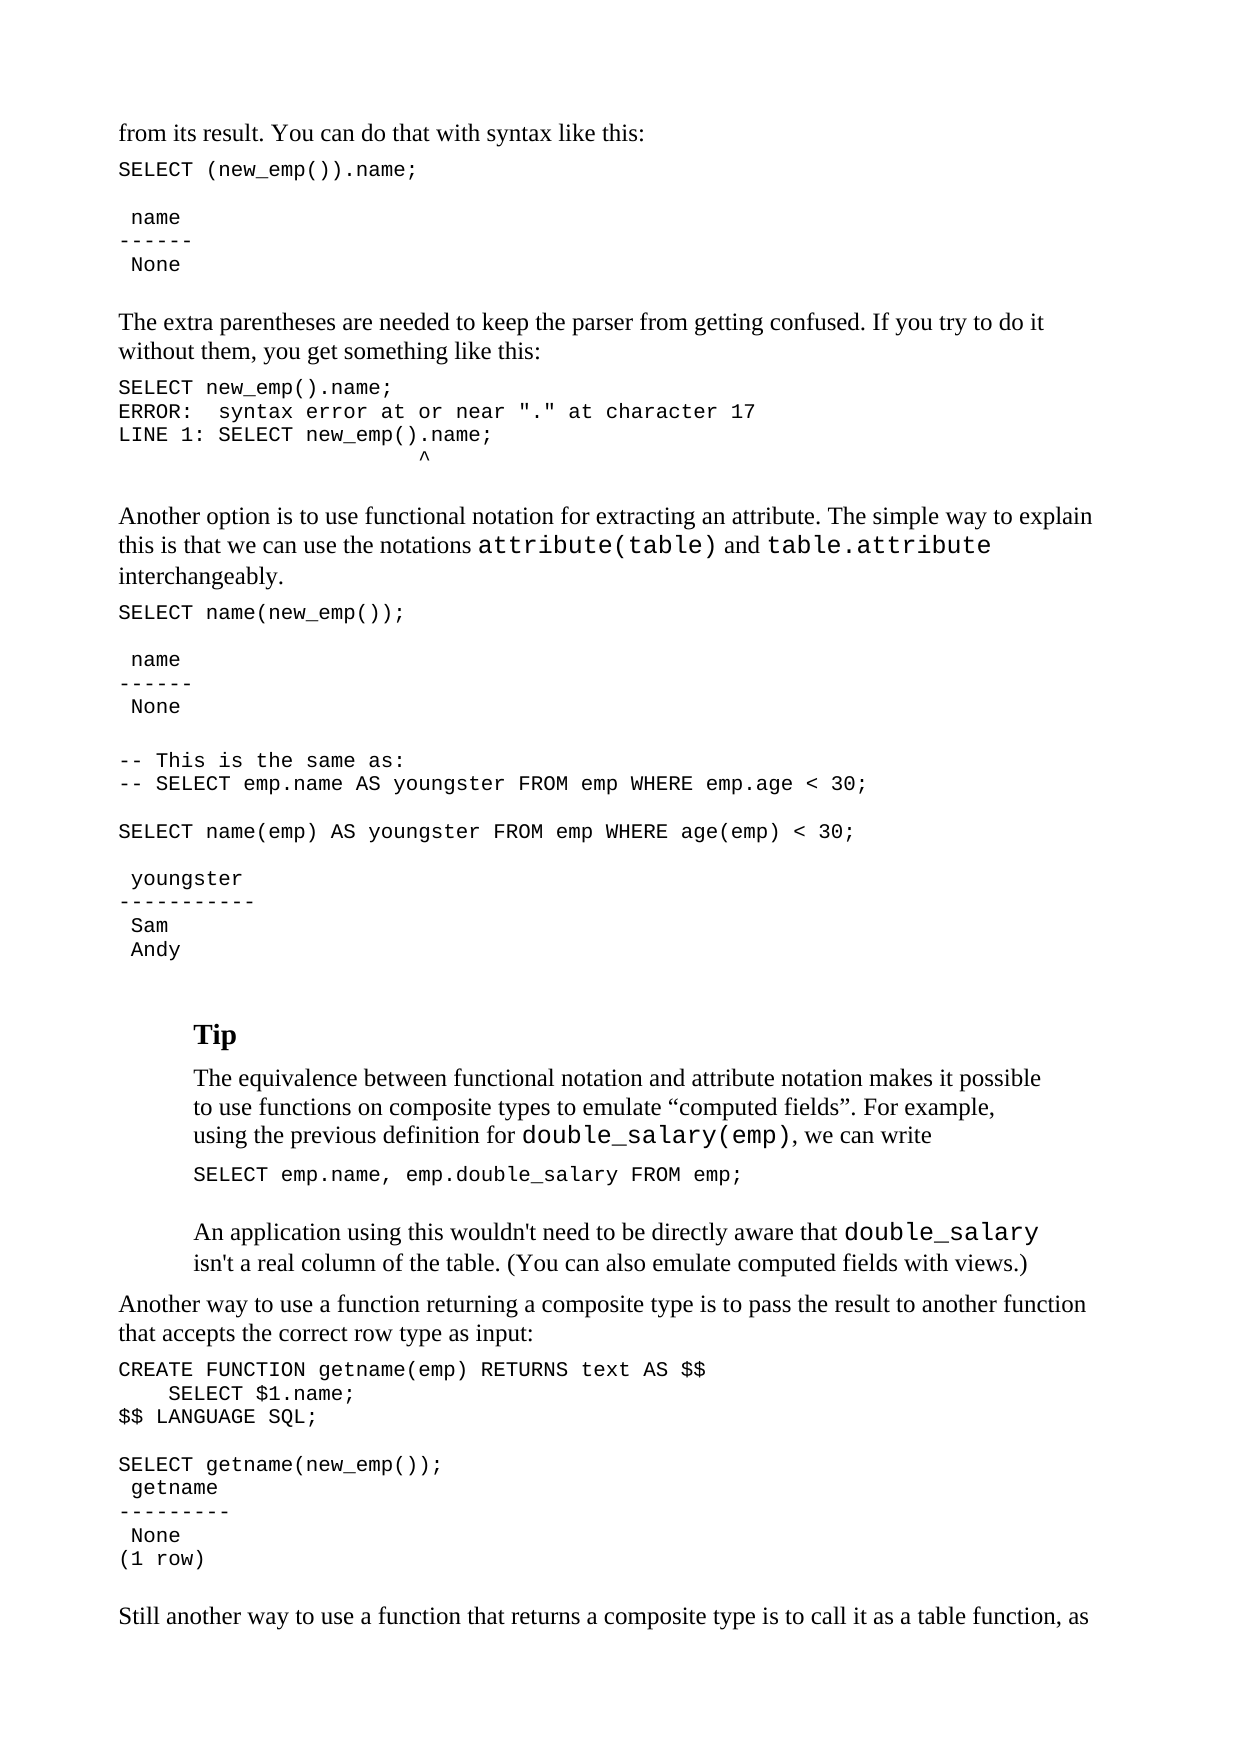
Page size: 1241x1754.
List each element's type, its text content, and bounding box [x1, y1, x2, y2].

text name [118, 649, 1122, 673]
text --------- [118, 1501, 1122, 1524]
text LINE 1: SELECT new_emp().name; [118, 424, 1122, 448]
subtitle Tip [193, 1017, 1047, 1051]
text ----------- [118, 892, 1122, 915]
text -- This is the same as: [118, 750, 1122, 773]
text Still another way to use a function that returns a composite type is to call it as a table function, as [118, 1601, 1122, 1630]
text name [118, 207, 1122, 230]
text $$ LANGUAGE SQL; [118, 1406, 1122, 1430]
text ------ [118, 230, 1122, 254]
text Another option is to use functional notation for extracting an attribute. The simple way to explain this is that we can use the notations attribute(table) and table.attribute interchangeably. [118, 501, 1122, 589]
text ------ [118, 673, 1122, 697]
text None [118, 1524, 1122, 1548]
text The equivalence between functional notation and attribute notation makes it possible to use functions on composite types to emulate “computed fields”. For example, using the previous definition for double_salary(emp), we can write [193, 1063, 1047, 1151]
text ERROR: syntax error at or near "." at character 17 [118, 401, 1122, 424]
text SELECT name(new_emp()); [118, 602, 1122, 626]
text CREATE FUNCTION getname(emp) RETURNS text AS $$ [118, 1359, 1122, 1383]
text SELECT name(emp) AS youngster FROM emp WHERE age(emp) < 30; [118, 821, 1122, 844]
text An application using this wouldn't need to be directly aware that double_salary isn't a real column of the table. (You can also emulate computed fields with views.) [193, 1217, 1047, 1277]
text The extra parentheses are needed to keep the parser from getting confused. If you try to do it without them, you get something like this: [118, 307, 1122, 364]
text Andy [118, 939, 1122, 962]
text SELECT getname(new_emp()); [118, 1454, 1122, 1477]
text (1 row) [118, 1548, 1122, 1572]
text getname [118, 1477, 1122, 1501]
text Another way to use a function returning a composite type is to pass the result to another function that accepts the correct row type as input: [118, 1289, 1122, 1347]
text SELECT (new_emp()).name; [118, 159, 1122, 183]
text from its result. You can do that with syntax like this: [118, 118, 1122, 147]
text None [118, 697, 1122, 720]
text None [118, 254, 1122, 278]
text ^ [118, 448, 1122, 472]
text -- SELECT emp.name AS youngster FROM emp WHERE emp.age < 30; [118, 773, 1122, 797]
text SELECT $1.name; [118, 1383, 1122, 1406]
text Sam [118, 915, 1122, 939]
text SELECT new_emp().name; [118, 377, 1122, 401]
text youngster [118, 868, 1122, 892]
text SELECT emp.name, emp.double_salary FROM emp; [193, 1164, 1047, 1187]
